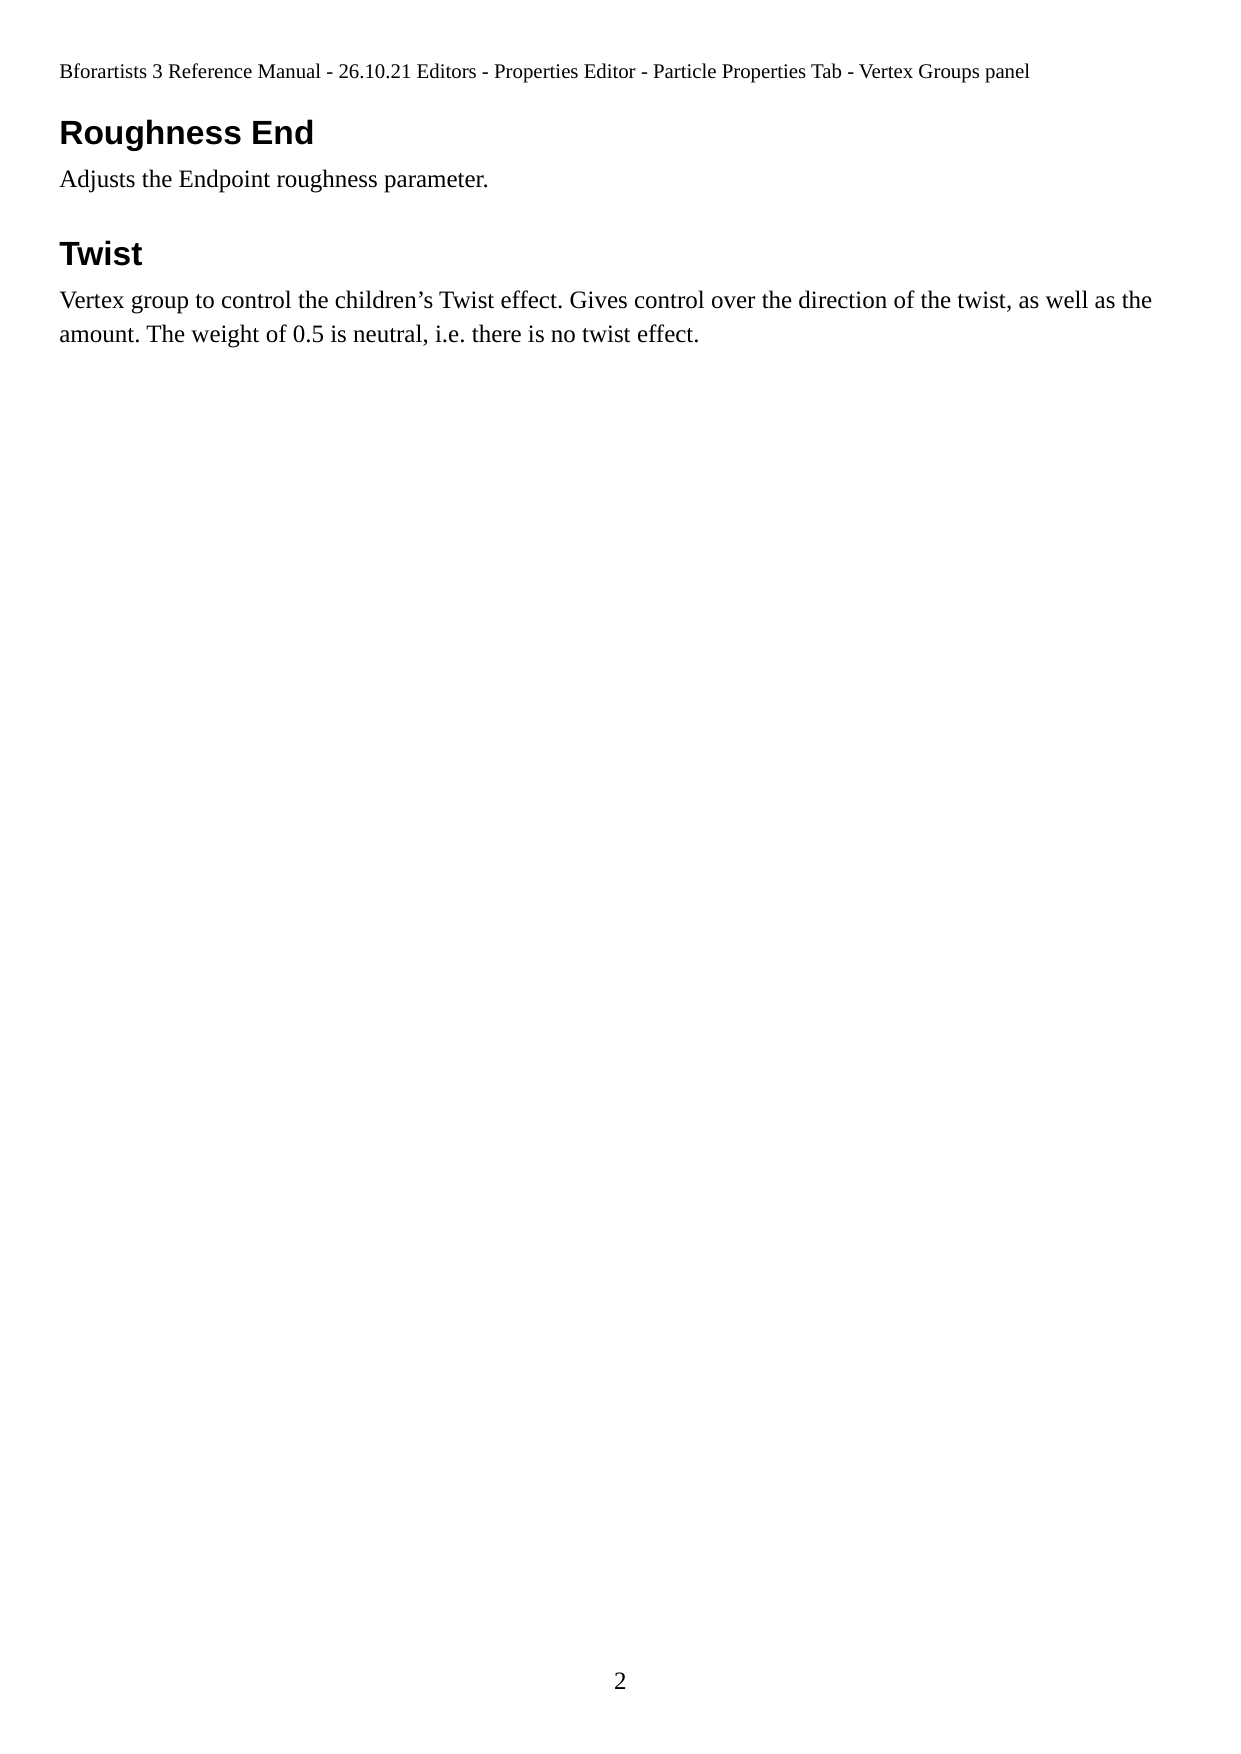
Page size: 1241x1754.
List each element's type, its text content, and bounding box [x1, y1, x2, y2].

text Adjusts the Endpoint roughness parameter. [59, 164, 1181, 192]
text Vertex group to control the children’s Twist effect. Gives control over the direction of the twist, as well as the amount. The weight of 0.5 is neutral, i.e. there is no twist effect. [59, 285, 1181, 348]
subtitle Roughness End [59, 113, 1181, 151]
subtitle Twist [59, 234, 1181, 272]
